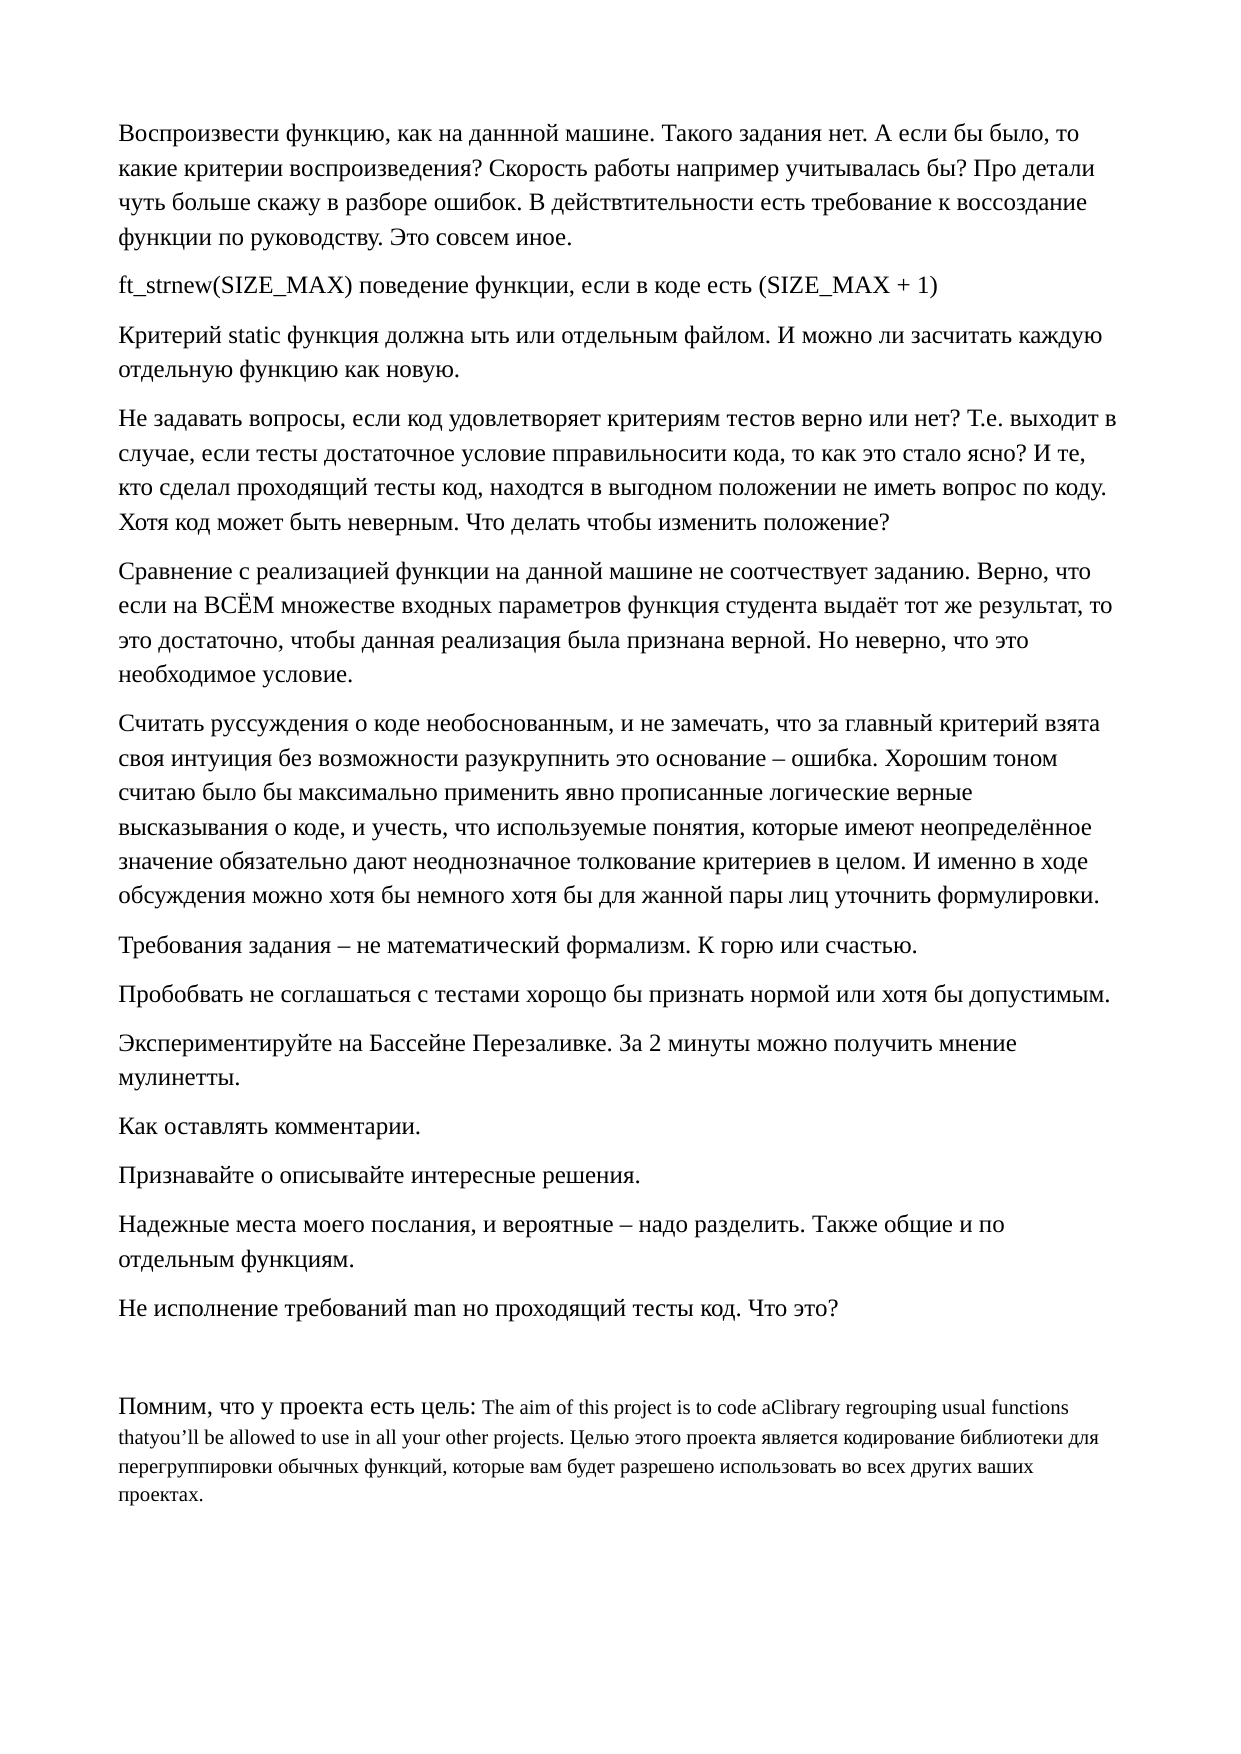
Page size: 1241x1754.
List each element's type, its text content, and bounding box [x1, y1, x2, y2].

text Не исполнение требований man но проходящий тесты код. Что это? [118, 1293, 1122, 1322]
text Сравнение с реализацией функции на данной машине не соотчествует заданию. Верно, что если на ВСЁМ множестве входных параметров функция студента выдаёт тот же результат, то это достаточно, чтобы данная реализация была признана верной. Но неверно, что это необходимое условие. [118, 556, 1122, 688]
text Экспериментируйте на Бассейне Перезаливке. За 2 минуты можно получить мнение мулинетты. [118, 1028, 1122, 1091]
text Считать руссуждения о коде необоснованным, и не замечать, что за главный критерий взята своя интуиция без возможности разукрупнить это основание – ошибка. Хорошим тоном считаю было бы максимально применить явно прописанные логические верные высказывания о коде, и учесть, что используемые понятия, которые имеют неопределённое значение обязательно дают неоднозначное толкование критериев в целом. И именно в ходе обсуждения можно хотя бы немного хотя бы для жанной пары лиц уточнить формулировки. [118, 708, 1122, 909]
text Пробобвать не соглашаться с тестами хорощо бы признать нормой или хотя бы допустимым. [118, 979, 1122, 1007]
text Не задавать вопросы, если код удовлетворяет критериям тестов верно или нет? Т.е. выходит в случае, если тесты достаточное условие пправильносити кода, то как это стало ясно? И те, кто сделал проходящий тесты код, находтся в выгодном положении не иметь вопрос по коду. Хотя код может быть неверным. Что делать чтобы изменить положение? [118, 403, 1122, 535]
text Как оставлять комментарии. [118, 1111, 1122, 1140]
text Воспроизвести функцию, как на даннной машине. Такого задания нет. А если бы было, то какие критерии воспроизведения? Скорость работы например учитывалась бы? Про детали чуть больше скажу в разборе ошибок. В действтительности есть требование к воссоздание функции по руководству. Это совсем иное. [118, 118, 1122, 250]
text Признавайте о описывайте интересные решения. [118, 1160, 1122, 1189]
text Помним, что у проекта есть цель: The aim of this project is to code aClibrary regrouping usual functions thatyou’ll be allowed to use in all your other projects. Целью этого проекта является кодирование библиотеки для перегруппировки обычных функций, которые вам будет разрешено использовать во всех других ваших проектах. [118, 1391, 1122, 1506]
text ft_strnew(SIZE_MAX) поведение функции, если в коде есть (SIZE_MAX + 1) [118, 271, 1122, 299]
text Требования задания – не математический формализм. К горю или счастью. [118, 930, 1122, 958]
text Критерий static функция должна ыть или отдельным файлом. И можно ли засчитать каждую отдельную функцию как новую. [118, 320, 1122, 383]
text Надежные места моего послания, и вероятные – надо разделить. Также общие и по отдельным функциям. [118, 1209, 1122, 1273]
